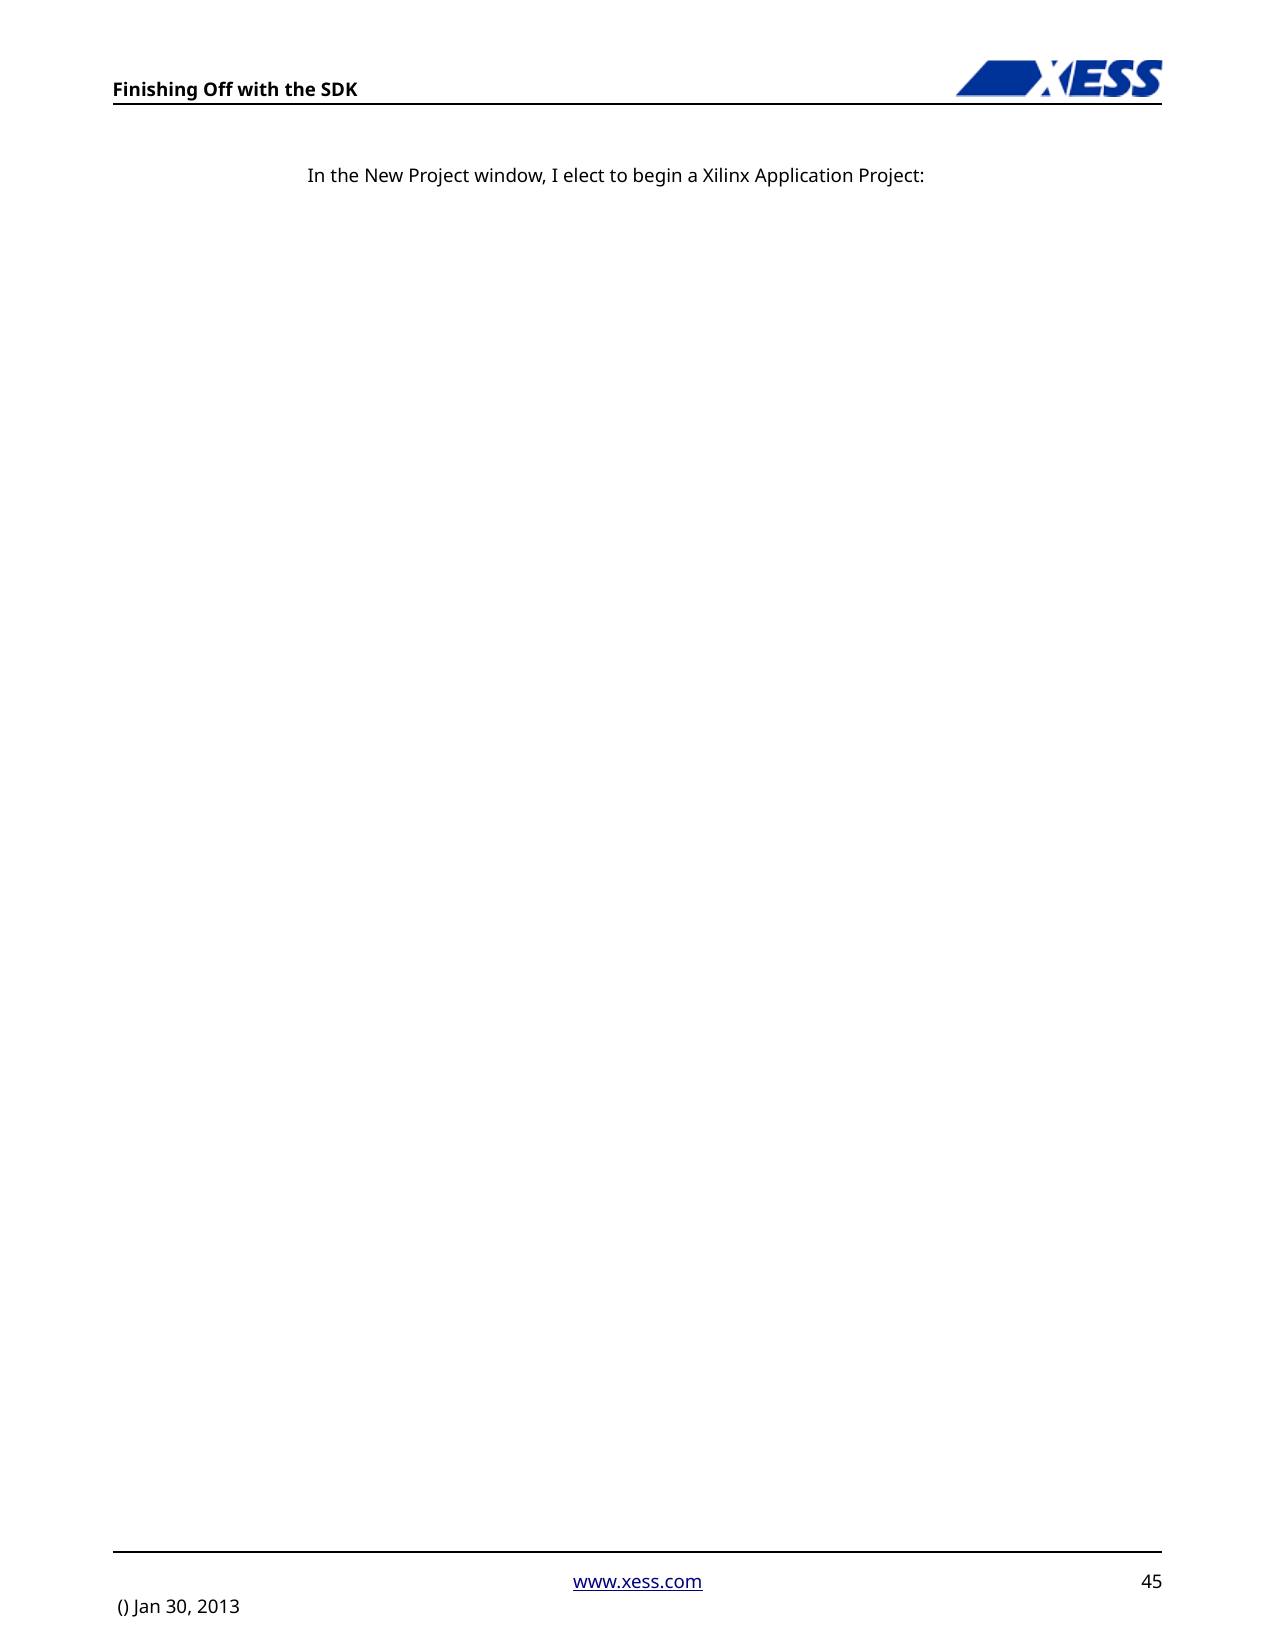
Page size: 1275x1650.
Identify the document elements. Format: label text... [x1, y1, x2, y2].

picture [955, 60, 1163, 97]
text In the New Project window, I elect to begin a Xilinx Application Project: [307, 162, 1162, 187]
